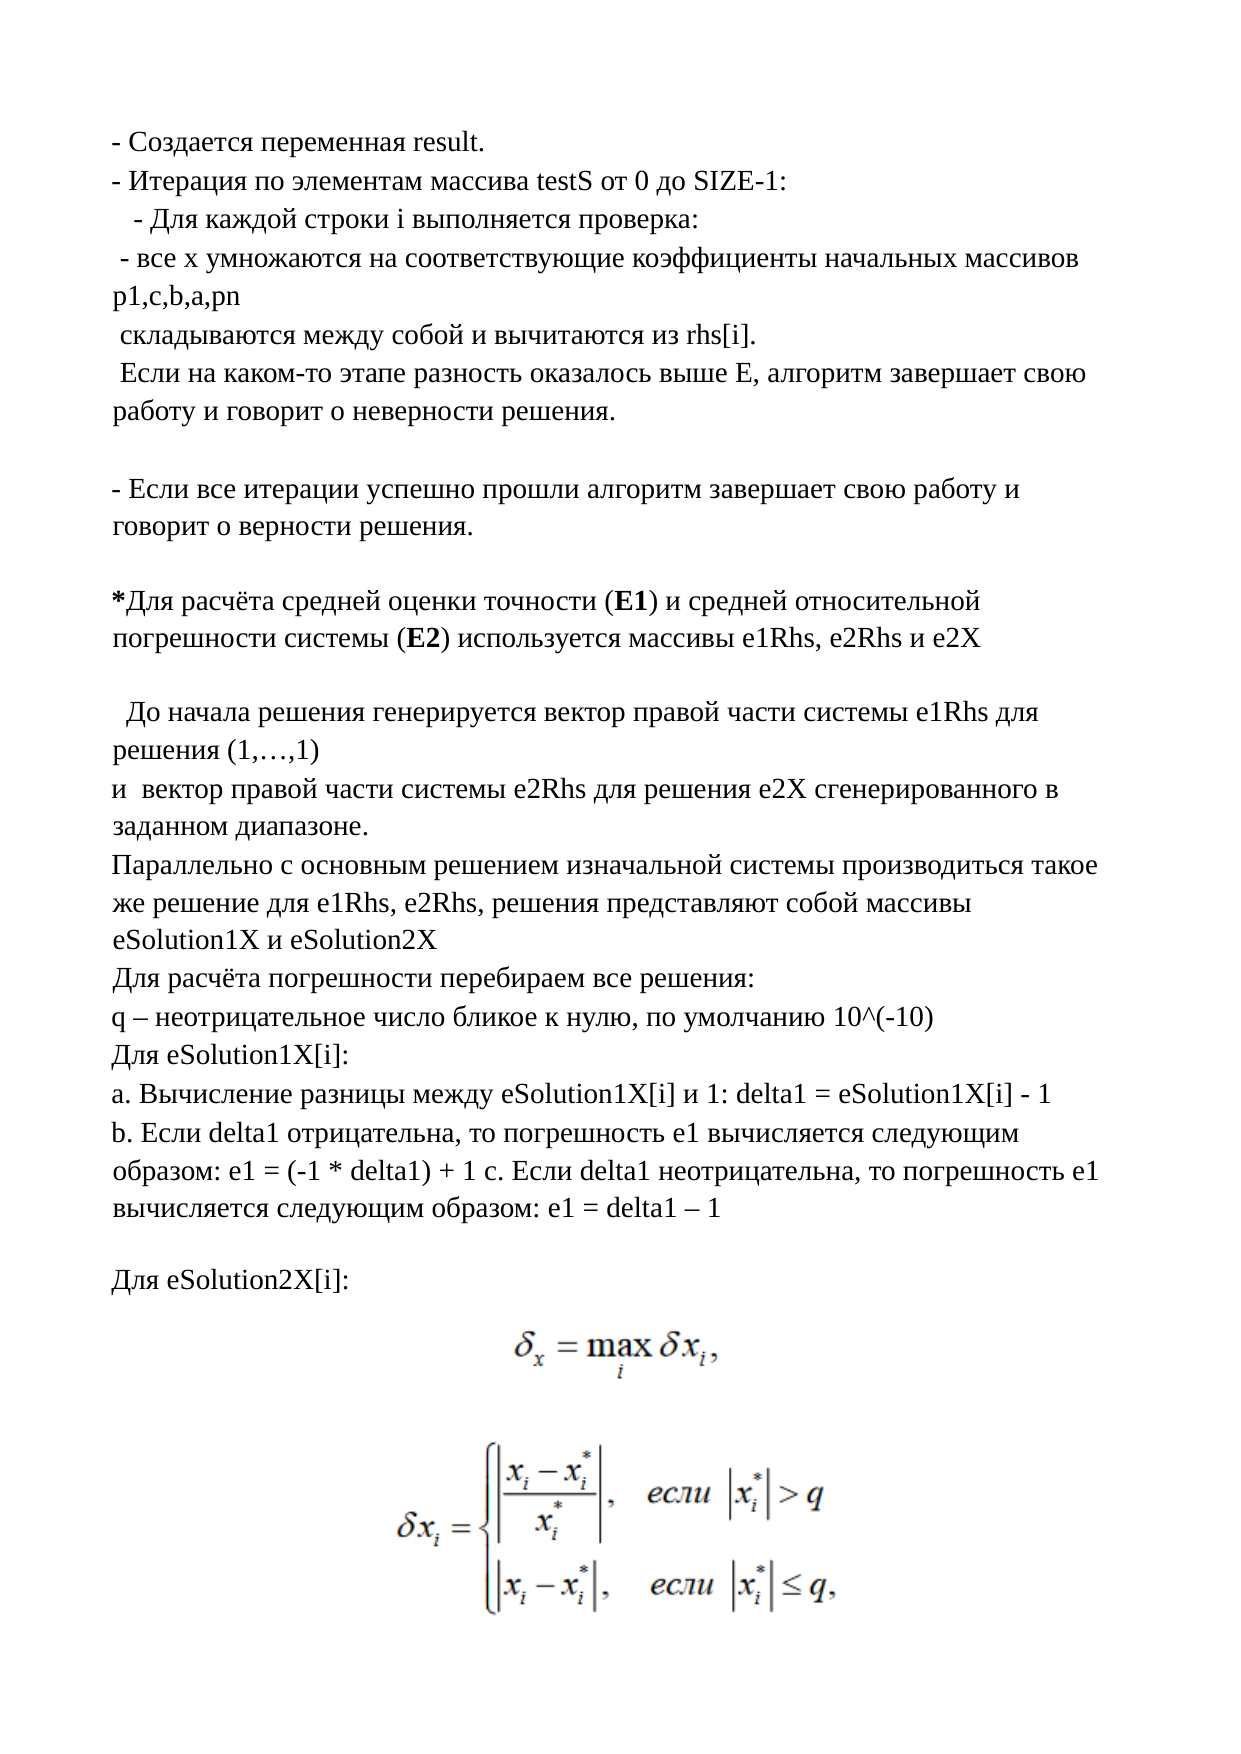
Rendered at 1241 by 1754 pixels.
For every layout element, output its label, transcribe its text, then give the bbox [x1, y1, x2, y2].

text q – неотрицательное число бликое к нулю, по умолчанию 10^(-10) [111, 999, 1105, 1032]
text - Итерация по элементам массива testS от 0 до SIZE-1: [111, 163, 1105, 196]
picture [379, 1327, 863, 1628]
text Параллельно с основным решением изначальной системы производиться такое же решение для e1Rhs, e2Rhs, решения представляют собой массивы eSolution1X и eSolution2X Для расчёта погрешности перебираем все решения: [111, 847, 1105, 993]
text *Для расчёта cредней оценки точности (E1) и cредней относительной погрешности системы (E2) используется массивы e1Rhs, e2Rhs и e2X [111, 583, 1105, 654]
text b. Если delta1 отрицательна, то погрешность e1 вычисляется следующим образом: e1 = (-1 * delta1) + 1 c. Если delta1 неотрицательна, то погрешность e1 вычисляется следующим образом: e1 = delta1 – 1 [111, 1115, 1105, 1224]
text - Для каждой строки i выполняется проверка: [111, 202, 1105, 235]
text Если на каком-то этапе разность оказалось выше Е, алгоритм завершает свою работу и говорит о неверности решения. [111, 356, 1105, 427]
text a. Вычисление разницы между eSolution1X[i] и 1: delta1 = eSolution1X[i] - 1 [111, 1076, 1105, 1110]
text - Создается переменная result. [111, 124, 1105, 157]
text Для eSolution2X[i]: [111, 1262, 1105, 1296]
text - Если все итерации успешно прошли алгоритм завершает свою работу и говорит о верности решения. [111, 471, 1105, 542]
text До начала решения генерируется вектор правой части системы e1Rhs для решения (1,…,1) [111, 694, 1105, 766]
text Для eSolution1X[i]: [111, 1037, 1105, 1071]
text складываются между собой и вычитаются из rhs[i]. [111, 317, 1105, 350]
text - все х умножаются на соответствующие коэффициенты начальных массивов p1,с,b,а,pn [111, 240, 1105, 311]
text и вектор правой части системы e2Rhs для решения e2X сгенерированного в заданном диапазоне. [111, 771, 1105, 842]
